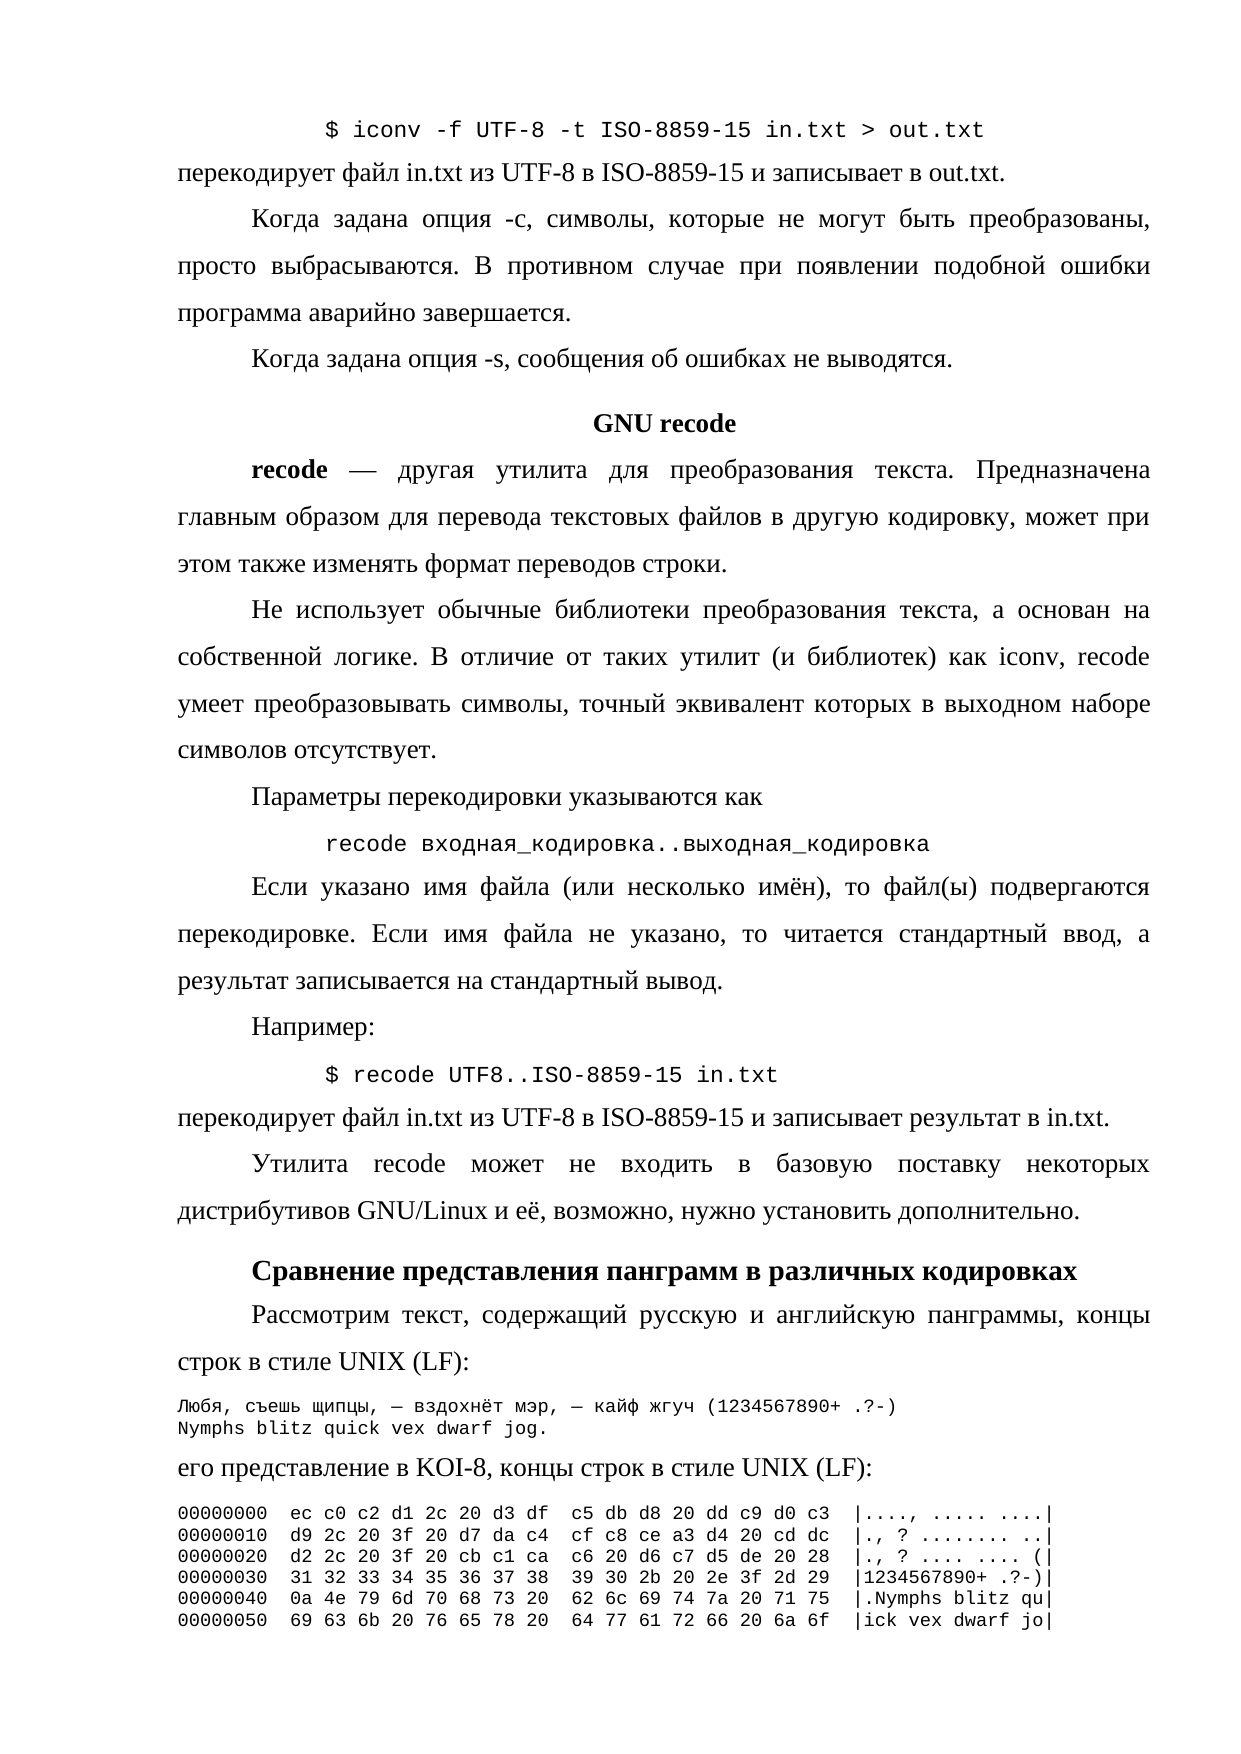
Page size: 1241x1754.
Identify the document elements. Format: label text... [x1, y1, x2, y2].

text recode — другая утилита для преобразования текста. Предназначена главным образом для перевода текстовых файлов в другую кодировку, может при этом также изменять формат переводов строки. [177, 453, 1152, 578]
text 00000000 ec c0 c2 d1 2c 20 d3 df c5 db d8 20 dd c9 d0 c3 |...., ..... ....| [177, 1504, 1152, 1525]
text его представление в KOI-8, концы строк в стиле UNIX (LF): [177, 1451, 1152, 1483]
text Если указано имя файла (или несколько имён), то файл(ы) подвергаются перекодировке. Если имя файла не указано, то читается стандартный ввод, а результат записывается на стандартный вывод. [177, 871, 1152, 995]
text Не использует обычные библиотеки преобразования текста, а основан на собственной логике. В отличие от таких утилит (и библиотек) как iconv, recode умеет преобразовывать символы, точный эквивалент которых в выходном наборе символов отсутствует. [177, 593, 1152, 765]
subtitle GNU recode [177, 407, 1152, 438]
text Например: [177, 1011, 1152, 1042]
text перекодирует файл in.txt из UTF-8 в ISO-8859-15 и записывает в out.txt. [177, 156, 1152, 187]
text Рассмотрим текст, содержащий русскую и английскую панграммы, концы строк в стиле UNIX (LF): [177, 1298, 1152, 1376]
text 00000010 d9 2c 20 3f 20 d7 da c4 cf c8 ce a3 d4 20 cd dc |., ? ........ ..| [177, 1525, 1152, 1547]
text recode входная_кодировка..выходная_кодировка [325, 833, 1152, 859]
subtitle Сравнение представления панграмм в различных кодировках [177, 1253, 1152, 1286]
text 00000020 d2 2c 20 3f 20 cb c1 ca c6 20 d6 c7 d5 de 20 28 |., ? .... .... (| [177, 1547, 1152, 1568]
text Когда задана опция -s, сообщения об ошибках не выводятся. [177, 342, 1152, 374]
text Любя, съешь щипцы, — вздохнёт мэр, — кайф жгуч (1234567890+ .?-) [177, 1397, 1152, 1418]
text Утилита recode может не входить в базовую поставку некоторых дистрибутивов GNU/Linux и её, возможно, нужно установить дополнительно. [177, 1147, 1152, 1225]
text Параметры перекодировки указываются как [177, 780, 1152, 811]
text $ iconv -f UTF-8 -t ISO-8859-15 in.txt > out.txt [325, 118, 1152, 144]
text перекодирует файл in.txt из UTF-8 в ISO-8859-15 и записывает результат в in.txt. [177, 1101, 1152, 1132]
text Nymphs blitz quick vex dwarf jog. [177, 1418, 1152, 1440]
text 00000030 31 32 33 34 35 36 37 38 39 30 2b 20 2e 3f 2d 29 |1234567890+ .?-)| [177, 1568, 1152, 1589]
text 00000040 0a 4e 79 6d 70 68 73 20 62 6c 69 74 7a 20 71 75 |.Nymphs blitz qu| [177, 1589, 1152, 1610]
text $ recode UTF8..ISO-8859-15 in.txt [325, 1063, 1152, 1089]
text 00000050 69 63 6b 20 76 65 78 20 64 77 61 72 66 20 6a 6f |ick vex dwarf jo| [177, 1610, 1152, 1632]
text Когда задана опция -c, символы, которые не могут быть преобразованы, просто выбрасываются. В противном случае при появлении подобной ошибки программа аварийно завершается. [177, 202, 1152, 327]
